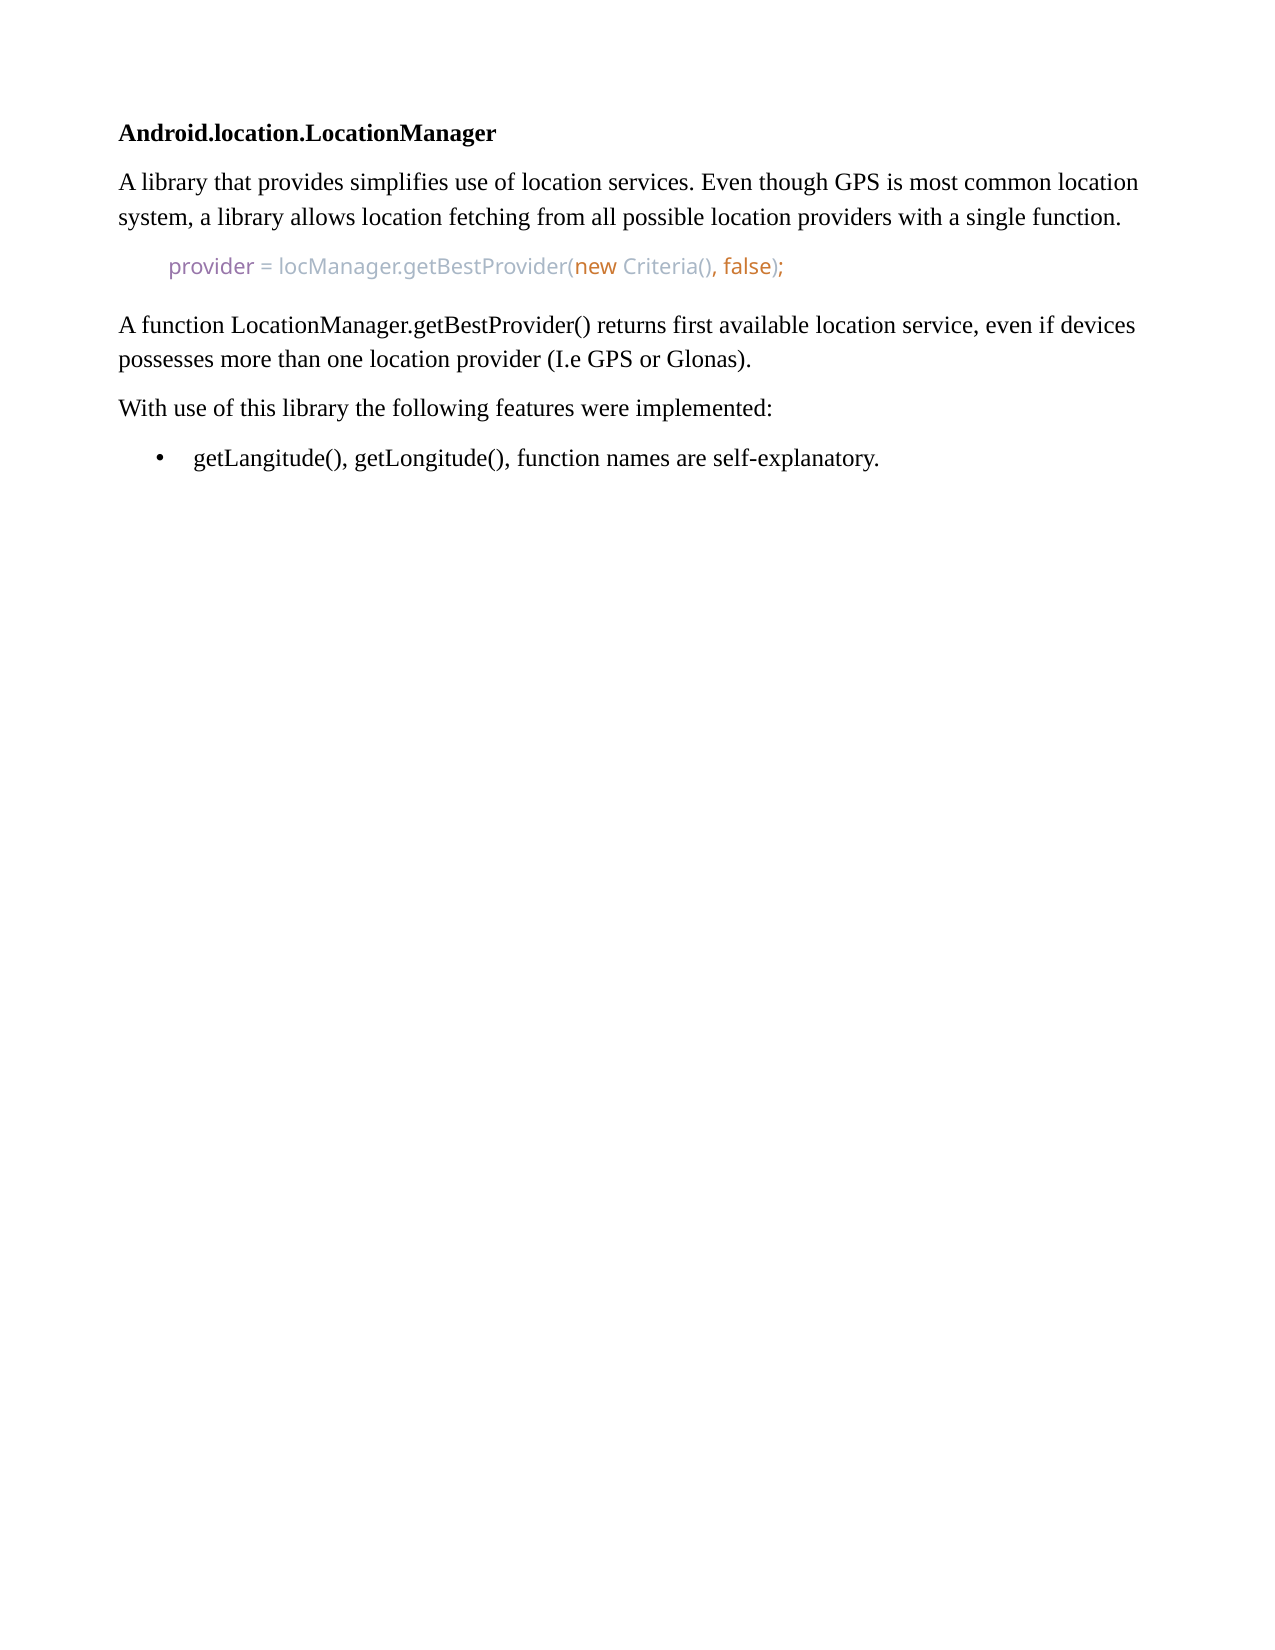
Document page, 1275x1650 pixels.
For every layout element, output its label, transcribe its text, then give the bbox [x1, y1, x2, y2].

text A function LocationManager.getBestProvider() returns first available location service, even if devices possesses more than one location provider (I.e GPS or Glonas). [118, 310, 1157, 373]
text provider = locManager.getBestProvider(new Criteria(), false); [118, 251, 1157, 281]
text Android.location.LocationManager [118, 118, 1157, 147]
text A library that provides simplifies use of location services. Even though GPS is most common location system, a library allows location fetching from all possible location providers with a single function. [118, 167, 1157, 230]
text With use of this library the following features were implemented: [118, 393, 1157, 422]
list getLangitude(), getLongitude(), function names are self-explanatory. [156, 443, 1157, 471]
